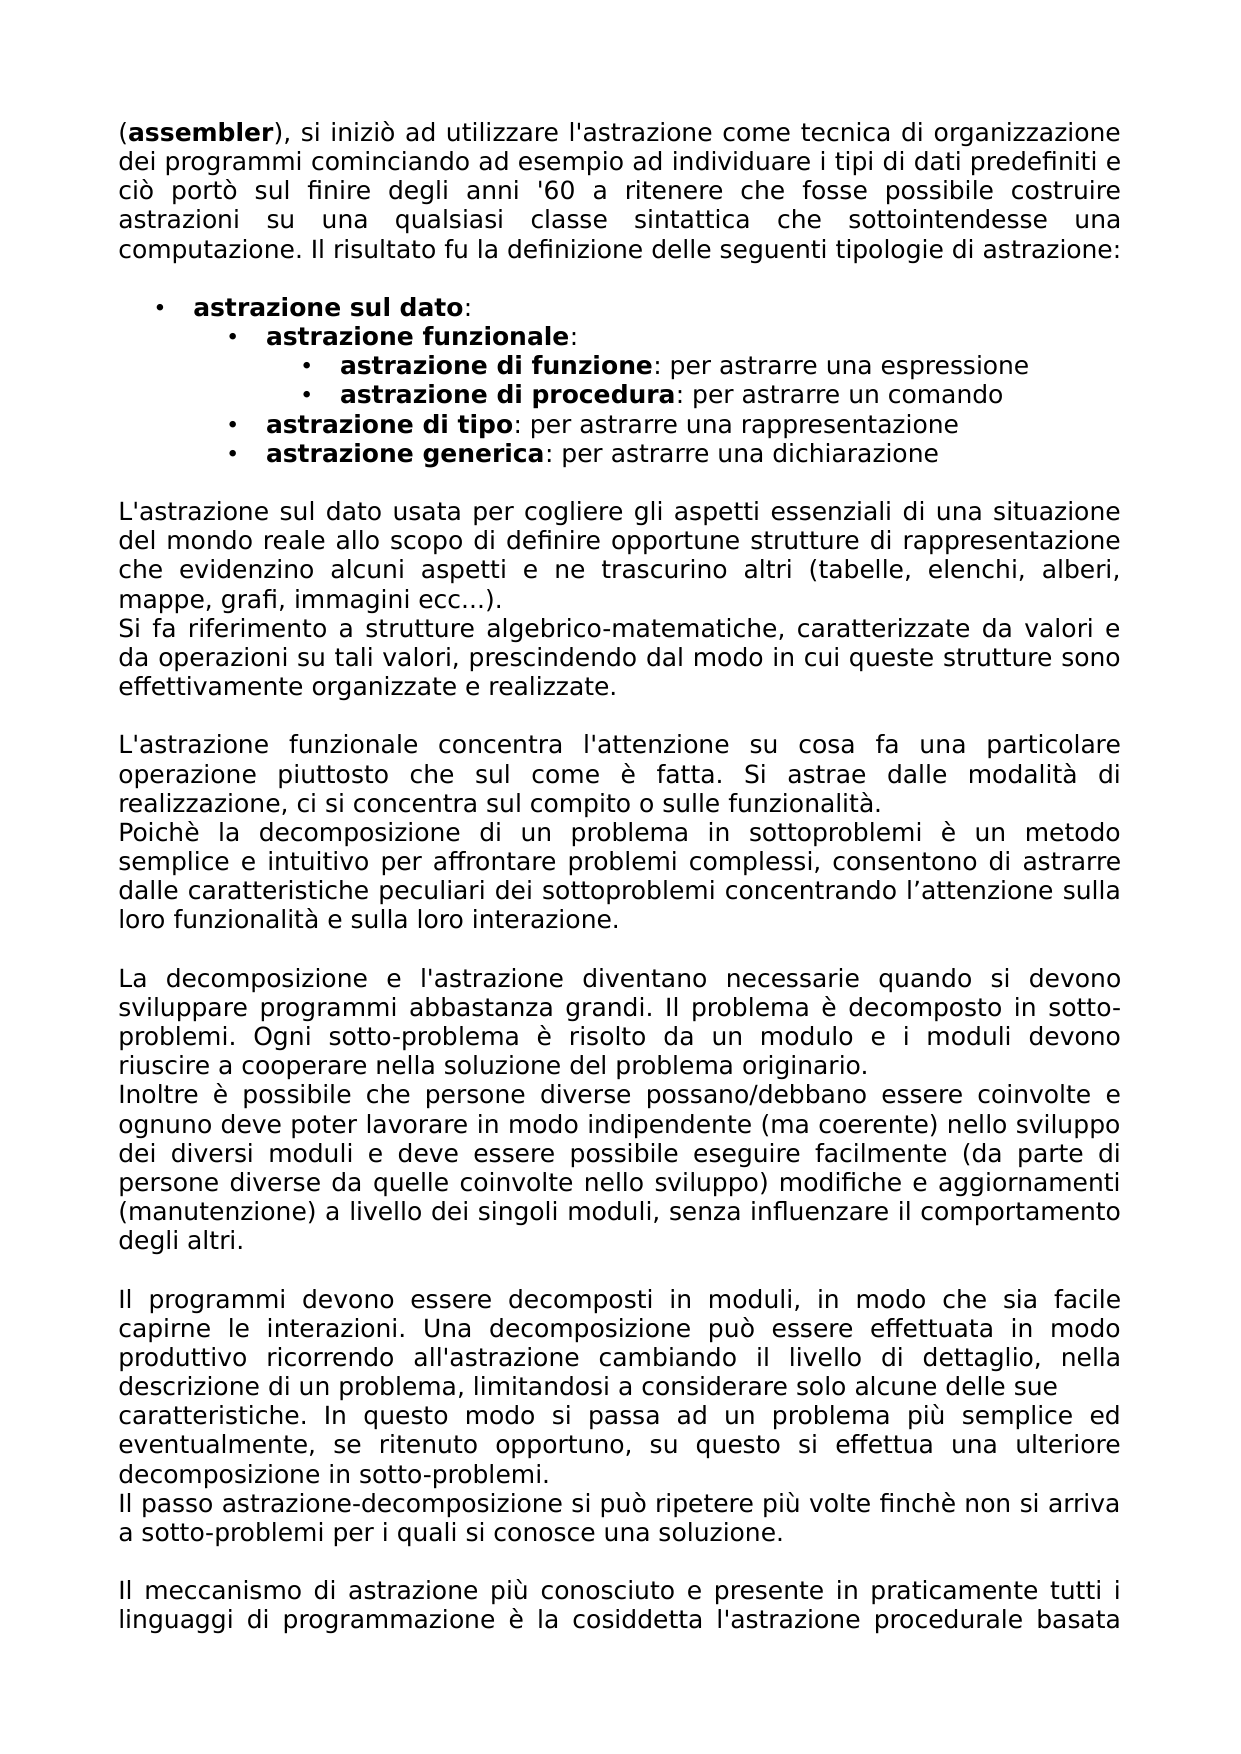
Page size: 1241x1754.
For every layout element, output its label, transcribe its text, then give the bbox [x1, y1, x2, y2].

text Si fa riferimento a strutture algebrico-matematiche, caratterizzate da valori e da operazioni su tali valori, prescindendo dal modo in cui queste strutture sono effettivamente organizzate e realizzate. [118, 614, 1122, 701]
text L'astrazione funzionale concentra l'attenzione su cosa fa una particolare operazione piuttosto che sul come è fatta. Si astrae dalle modalità di realizzazione, ci si concentra sul compito o sulle funzionalità. [118, 731, 1122, 818]
text caratteristiche. In questo modo si passa ad un problema più semplice ed eventualmente, se ritenuto opportuno, su questo si effettua una ulteriore decomposizione in sotto-problemi. [118, 1401, 1122, 1489]
list astrazione generica: per astrarre una dichiarazione [228, 439, 1122, 468]
list astrazione funzionale: [228, 322, 1122, 351]
list astrazione sul dato: [156, 293, 1122, 322]
list astrazione di tipo: per astrarre una rappresentazione [228, 410, 1122, 439]
text L'astrazione sul dato usata per cogliere gli aspetti essenziali di una situazione del mondo reale allo scopo di definire opportune strutture di rappresentazione che evidenzino alcuni aspetti e ne trascurino altri (tabelle, elenchi, alberi, mappe, grafi, immagini ecc...). [118, 497, 1122, 614]
text (assembler), si iniziò ad utilizzare l'astrazione come tecnica di organizzazione dei programmi cominciando ad esempio ad individuare i tipi di dati predefiniti e ciò portò sul finire degli anni '60 a ritenere che fosse possibile costruire astrazioni su una qualsiasi classe sintattica che sottointendesse una computazione. Il risultato fu la definizione delle seguenti tipologie di astrazione: [118, 118, 1122, 264]
text Poichè la decomposizione di un problema in sottoproblemi è un metodo semplice e intuitivo per affrontare problemi complessi, consentono di astrarre dalle caratteristiche peculiari dei sottoproblemi concentrando l’attenzione sulla loro funzionalità e sulla loro interazione. [118, 818, 1122, 935]
list astrazione di funzione: per astrarre una espressione [302, 351, 1122, 381]
list astrazione di procedura: per astrarre un comando [302, 381, 1122, 410]
text Il meccanismo di astrazione più conosciuto e presente in praticamente tutti i linguaggi di programmazione è la cosiddetta l'astrazione procedurale basata [118, 1576, 1122, 1635]
text Il programmi devono essere decomposti in moduli, in modo che sia facile capirne le interazioni. Una decomposizione può essere effettuata in modo produttivo ricorrendo all'astrazione cambiando il livello di dettaglio, nella descrizione di un problema, limitandosi a considerare solo alcune delle sue [118, 1285, 1122, 1401]
text Il passo astrazione-decomposizione si può ripetere più volte finchè non si arriva a sotto-problemi per i quali si conosce una soluzione. [118, 1489, 1122, 1547]
text Inoltre è possibile che persone diverse possano/debbano essere coinvolte e ognuno deve poter lavorare in modo indipendente (ma coerente) nello sviluppo dei diversi moduli e deve essere possibile eseguire facilmente (da parte di persone diverse da quelle coinvolte nello sviluppo) modifiche e aggiornamenti (manutenzione) a livello dei singoli moduli, senza influenzare il comportamento degli altri. [118, 1081, 1122, 1256]
text La decomposizione e l'astrazione diventano necessarie quando si devono sviluppare programmi abbastanza grandi. Il problema è decomposto in sotto-problemi. Ogni sotto-problema è risolto da un modulo e i moduli devono riuscire a cooperare nella soluzione del problema originario. [118, 964, 1122, 1081]
